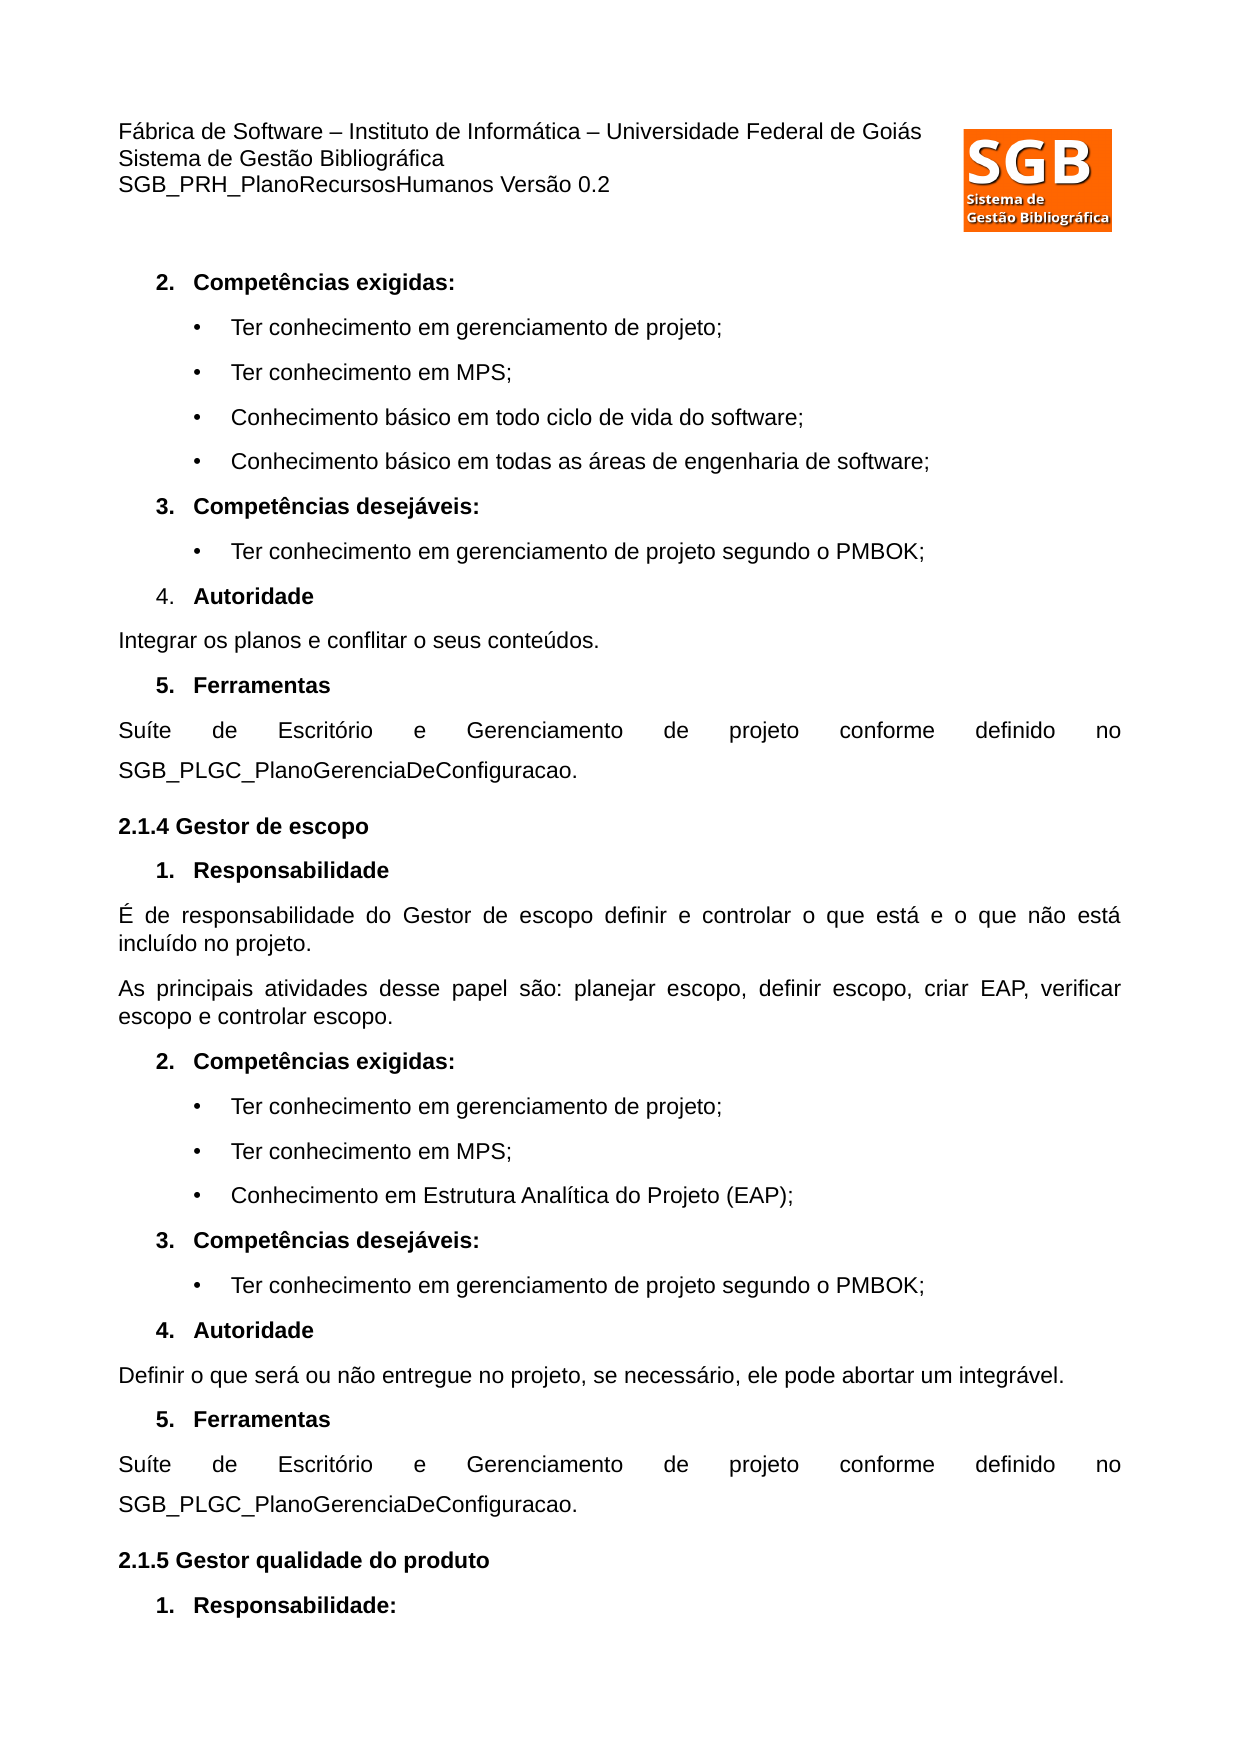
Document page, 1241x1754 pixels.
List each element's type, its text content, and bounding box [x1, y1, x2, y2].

list Ferramentas [156, 1406, 1122, 1433]
text As principais atividades desse papel são: planejar escopo, definir escopo, criar EAP, verificar escopo e controlar escopo. [118, 975, 1122, 1030]
list Responsabilidade: [156, 1592, 1122, 1618]
list Ter conhecimento em gerenciamento de projeto; [193, 314, 1122, 340]
text É de responsabilidade do Gestor de escopo definir e controlar o que está e o que não está incluído no projeto. [118, 902, 1122, 957]
text 2.1.5 Gestor qualidade do produto [118, 1547, 1122, 1573]
text Definir o que será ou não entregue no projeto, se necessário, ele pode abortar um integrável. [118, 1362, 1122, 1388]
list Ter conhecimento em MPS; [193, 1138, 1122, 1164]
list Conhecimento básico em todo ciclo de vida do software; [193, 403, 1122, 430]
list Competências exigidas: [156, 1048, 1122, 1074]
list Responsabilidade [156, 857, 1122, 884]
text Suíte de Escritório e Gerenciamento de projeto conforme definido no SGB_PLGC_PlanoGerenciaDeConfiguracao. [118, 1451, 1122, 1517]
list Autoridade [156, 583, 1122, 609]
list Conhecimento em Estrutura Analítica do Projeto (EAP); [193, 1182, 1122, 1209]
list Ferramentas [156, 672, 1122, 699]
text Integrar os planos e conflitar o seus conteúdos. [118, 627, 1122, 654]
list Competências exigidas: [156, 269, 1122, 296]
list Autoridade [156, 1317, 1122, 1343]
list Conhecimento básico em todas as áreas de engenharia de software; [193, 448, 1122, 475]
list Ter conhecimento em gerenciamento de projeto; [193, 1093, 1122, 1119]
list Competências desejáveis: [156, 1227, 1122, 1254]
text 2.1.4 Gestor de escopo [118, 813, 1122, 839]
text Suíte de Escritório e Gerenciamento de projeto conforme definido no SGB_PLGC_PlanoGerenciaDeConfiguracao. [118, 717, 1122, 783]
picture [963, 129, 1112, 232]
list Competências desejáveis: [156, 493, 1122, 519]
list Ter conhecimento em MPS; [193, 359, 1122, 385]
list Ter conhecimento em gerenciamento de projeto segundo o PMBOK; [193, 1272, 1122, 1298]
list Ter conhecimento em gerenciamento de projeto segundo o PMBOK; [193, 538, 1122, 564]
